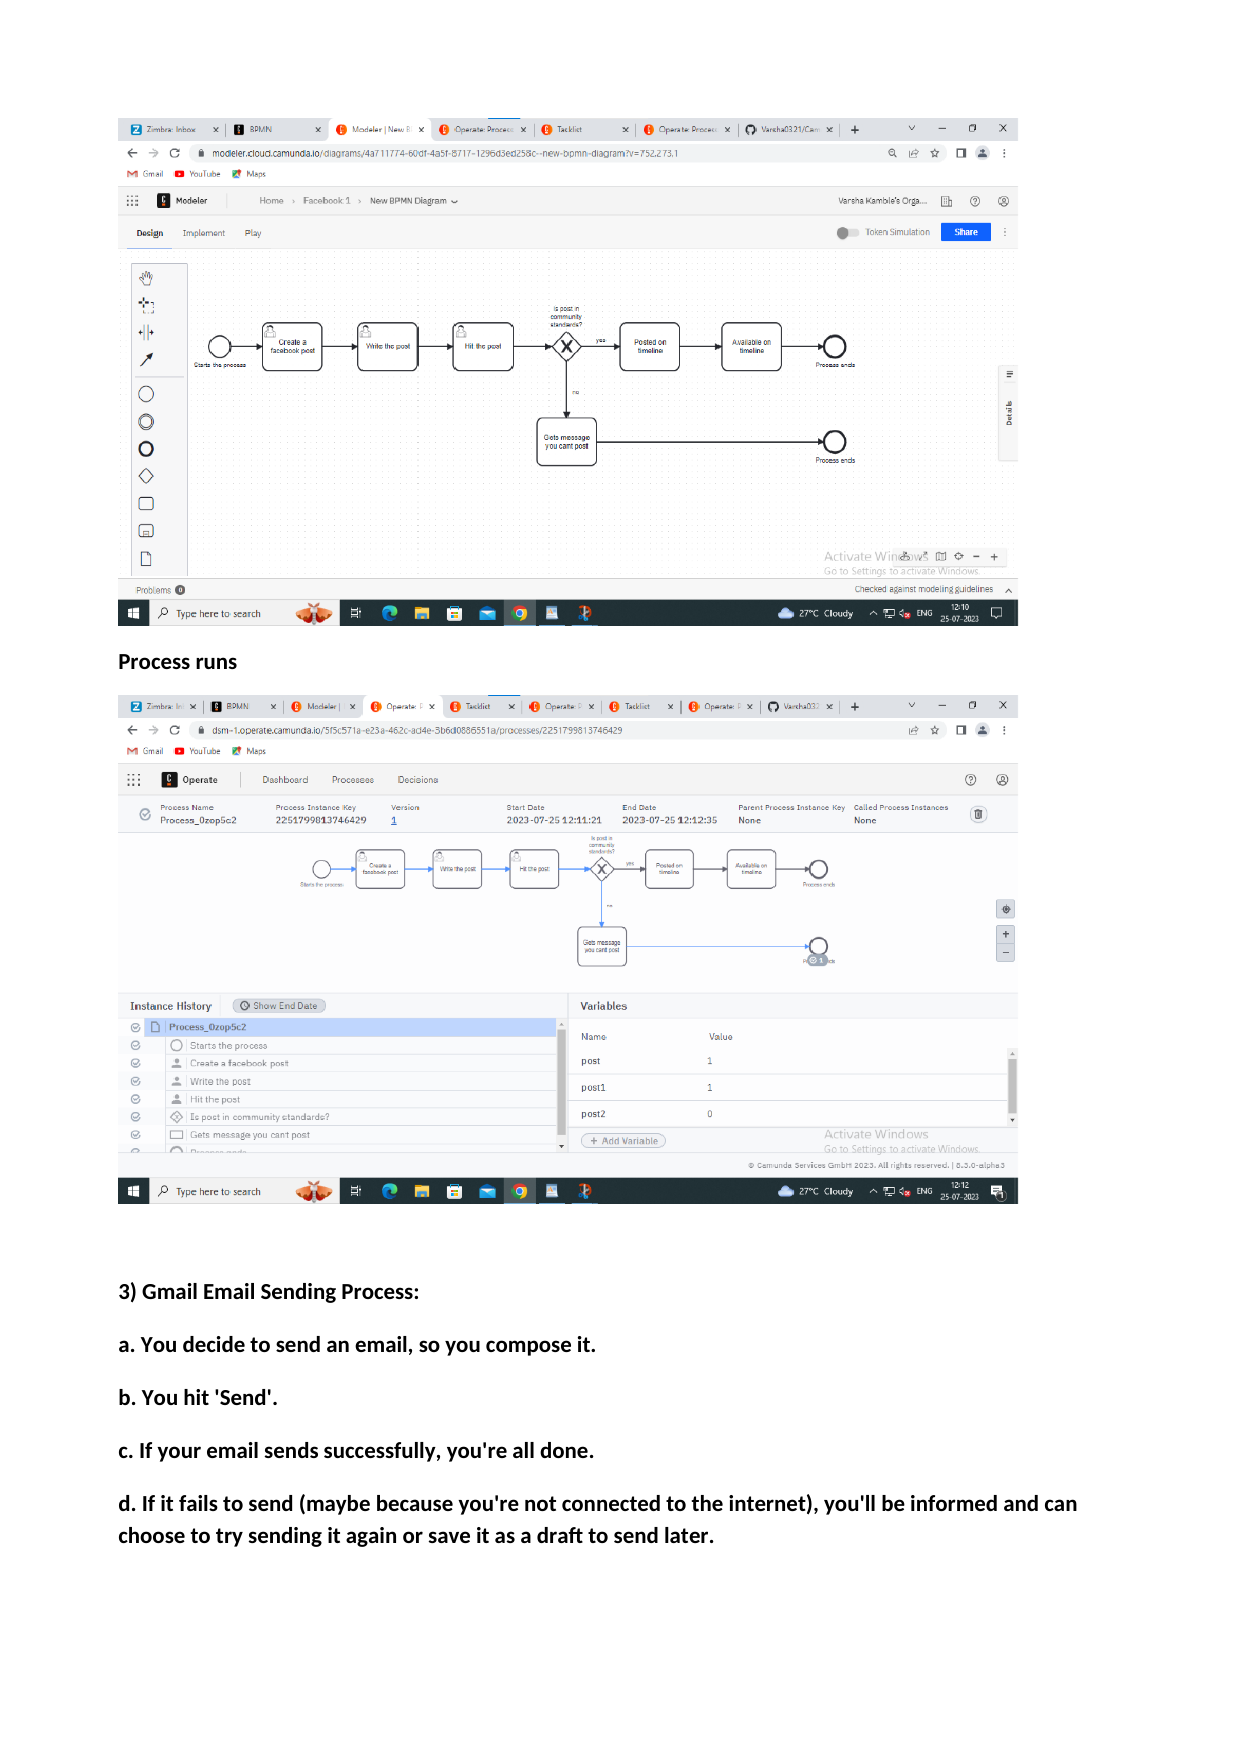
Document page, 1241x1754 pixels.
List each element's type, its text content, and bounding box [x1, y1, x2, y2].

text 3) Gmail Email Sending Process: [118, 1277, 1122, 1305]
text c. If your email sends successfully, you're all done. [118, 1436, 1122, 1464]
text a. You decide to send an email, so you compose it. [118, 1330, 1122, 1358]
text d. If it fails to send (maybe because you're not connected to the internet), you'll be informed and can choose to try sending it again or save it as a draft to send later. [118, 1489, 1122, 1549]
text b. You hit 'Send'. [118, 1383, 1122, 1411]
text Process runs [118, 647, 1122, 675]
